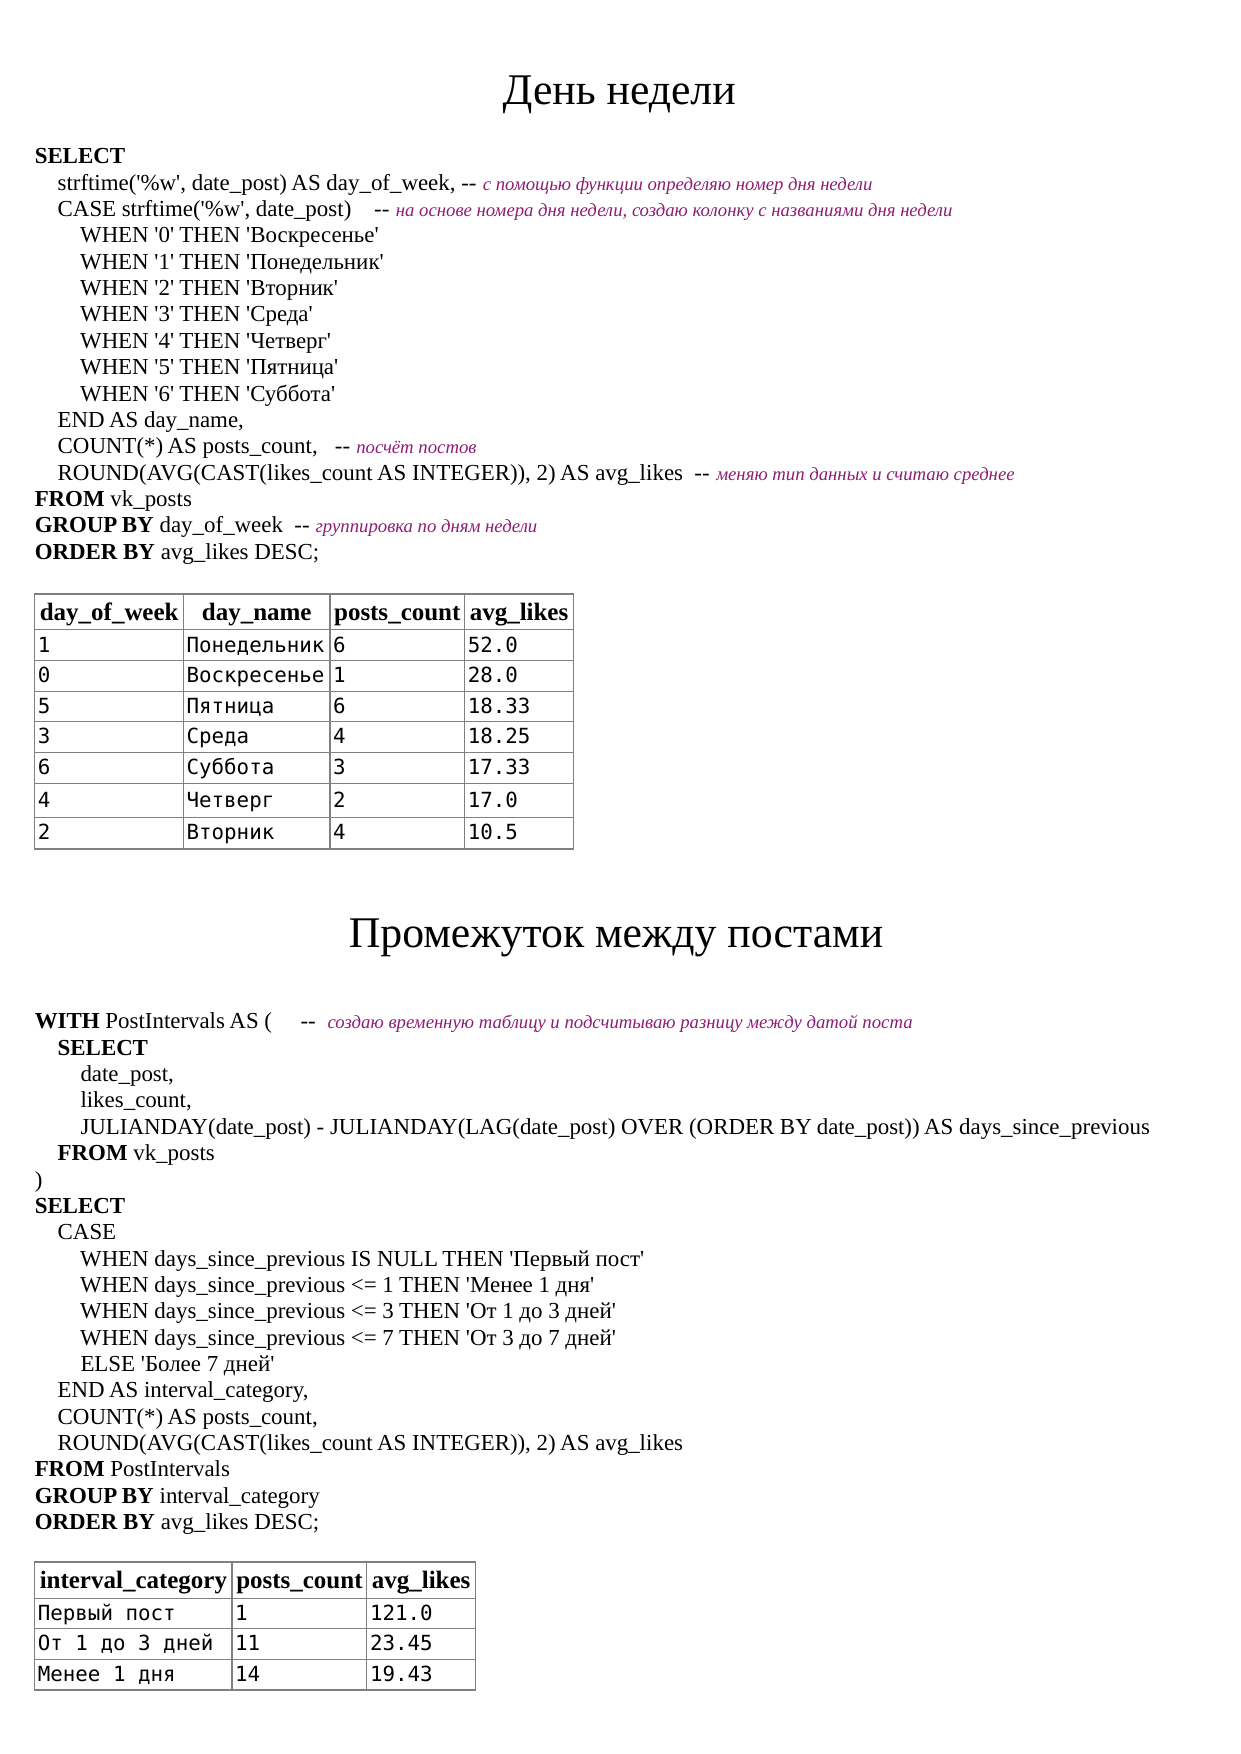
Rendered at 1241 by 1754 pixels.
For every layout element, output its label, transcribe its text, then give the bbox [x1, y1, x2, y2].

table_cell 4 [331, 722, 464, 752]
text date_post, [34, 1060, 1197, 1087]
table_cell 4 [331, 818, 464, 848]
table_cell 17.0 [465, 784, 573, 817]
text WHEN '2' THEN 'Вторник' [34, 274, 1197, 301]
table_cell 3 [331, 753, 464, 782]
table_cell 1 [331, 661, 464, 691]
table_header day_name [184, 595, 329, 629]
text FROM vk_posts [34, 485, 1197, 511]
table_header avg_likes [465, 595, 573, 629]
table_cell 10.5 [465, 818, 573, 848]
table_cell Первый пост [35, 1599, 231, 1628]
table_cell Менее 1 дня [35, 1660, 231, 1689]
text END AS interval_category, [34, 1376, 1197, 1403]
text COUNT(*) AS posts_count, [34, 1403, 1197, 1429]
text strftime('%w', date_post) AS day_of_week, -- с помощью функции определяю номер дня недели [34, 169, 1197, 195]
text WHEN '3' THEN 'Среда' [34, 301, 1197, 327]
table_header posts_count [331, 595, 464, 629]
table_cell 5 [35, 692, 183, 721]
text WHEN days_since_previous <= 3 THEN 'От 1 до 3 дней' [34, 1297, 1197, 1324]
text FROM vk_posts [34, 1139, 1197, 1166]
text JULIANDAY(date_post) - JULIANDAY(LAG(date_post) OVER (ORDER BY date_post)) AS days_since_previous [34, 1113, 1197, 1139]
table_cell 18.25 [465, 722, 573, 752]
text WHEN '0' THEN 'Воскресенье' [34, 221, 1197, 248]
text WITH PostIntervals AS ( -- создаю временную таблицу и подсчитываю разницу между датой поста [34, 1007, 1197, 1034]
table_cell Суббота [184, 753, 329, 782]
table_cell Четверг [184, 784, 329, 817]
table_cell От 1 до 3 дней [35, 1629, 231, 1659]
table_cell 23.45 [367, 1629, 475, 1659]
text ORDER BY avg_likes DESC; [34, 538, 1197, 564]
table_cell 6 [331, 630, 464, 660]
text CASE strftime('%w', date_post) -- на основе номера дня недели, создаю колонку с названиями дня недели [34, 195, 1197, 221]
text SELECT [34, 1034, 1197, 1060]
table_cell 17.33 [465, 753, 573, 782]
table_header posts_count [233, 1563, 366, 1597]
table_cell 3 [35, 722, 183, 752]
table_cell 2 [35, 818, 183, 848]
text ROUND(AVG(CAST(likes_count AS INTEGER)), 2) AS avg_likes -- меняю тип данных и считаю среднее [34, 459, 1197, 485]
text WHEN '4' THEN 'Четверг' [34, 327, 1197, 353]
table_cell 28.0 [465, 661, 573, 691]
table_header avg_likes [367, 1563, 475, 1597]
table_cell Понедельник [184, 630, 329, 660]
text GROUP BY day_of_week -- группировка по дням недели [34, 511, 1197, 538]
table_cell 14 [233, 1660, 366, 1689]
text CASE [34, 1218, 1197, 1245]
text SELECT [34, 1192, 1197, 1218]
text SELECT [34, 142, 1197, 169]
text WHEN days_since_previous IS NULL THEN 'Первый пост' [34, 1245, 1197, 1271]
text WHEN '1' THEN 'Понедельник' [34, 248, 1197, 274]
text День недели [34, 63, 1197, 114]
table_cell 6 [35, 753, 183, 782]
text WHEN days_since_previous <= 1 THEN 'Менее 1 дня' [34, 1271, 1197, 1297]
table_cell 0 [35, 661, 183, 691]
table_cell 1 [233, 1599, 366, 1628]
table_cell 52.0 [465, 630, 573, 660]
text ELSE 'Более 7 дней' [34, 1350, 1197, 1376]
text FROM PostIntervals [34, 1456, 1197, 1482]
table_cell 2 [331, 784, 464, 817]
table_cell Вторник [184, 818, 329, 848]
table_cell 1 [35, 630, 183, 660]
text likes_count, [34, 1087, 1197, 1113]
text WHEN days_since_previous <= 7 THEN 'От 3 до 7 дней' [34, 1324, 1197, 1350]
table_header day_of_week [35, 595, 183, 629]
table_cell Среда [184, 722, 329, 752]
table_cell 4 [35, 784, 183, 817]
text WHEN '6' THEN 'Суббота' [34, 379, 1197, 406]
table_cell 121.0 [367, 1599, 475, 1628]
table_cell 19.43 [367, 1660, 475, 1689]
text GROUP BY interval_category [34, 1482, 1197, 1508]
text ORDER BY avg_likes DESC; [34, 1508, 1197, 1534]
table_header interval_category [35, 1563, 231, 1597]
text COUNT(*) AS posts_count, -- посчёт постов [34, 432, 1197, 459]
text ) [34, 1166, 1197, 1192]
table_cell Пятница [184, 692, 329, 721]
table_cell Воскресенье [184, 661, 329, 691]
text END AS day_name, [34, 406, 1197, 432]
table_cell 11 [233, 1629, 366, 1659]
text Промежуток между постами [34, 907, 1197, 957]
table_cell 6 [331, 692, 464, 721]
text WHEN '5' THEN 'Пятница' [34, 353, 1197, 379]
text ROUND(AVG(CAST(likes_count AS INTEGER)), 2) AS avg_likes [34, 1429, 1197, 1456]
table_cell 18.33 [465, 692, 573, 721]
